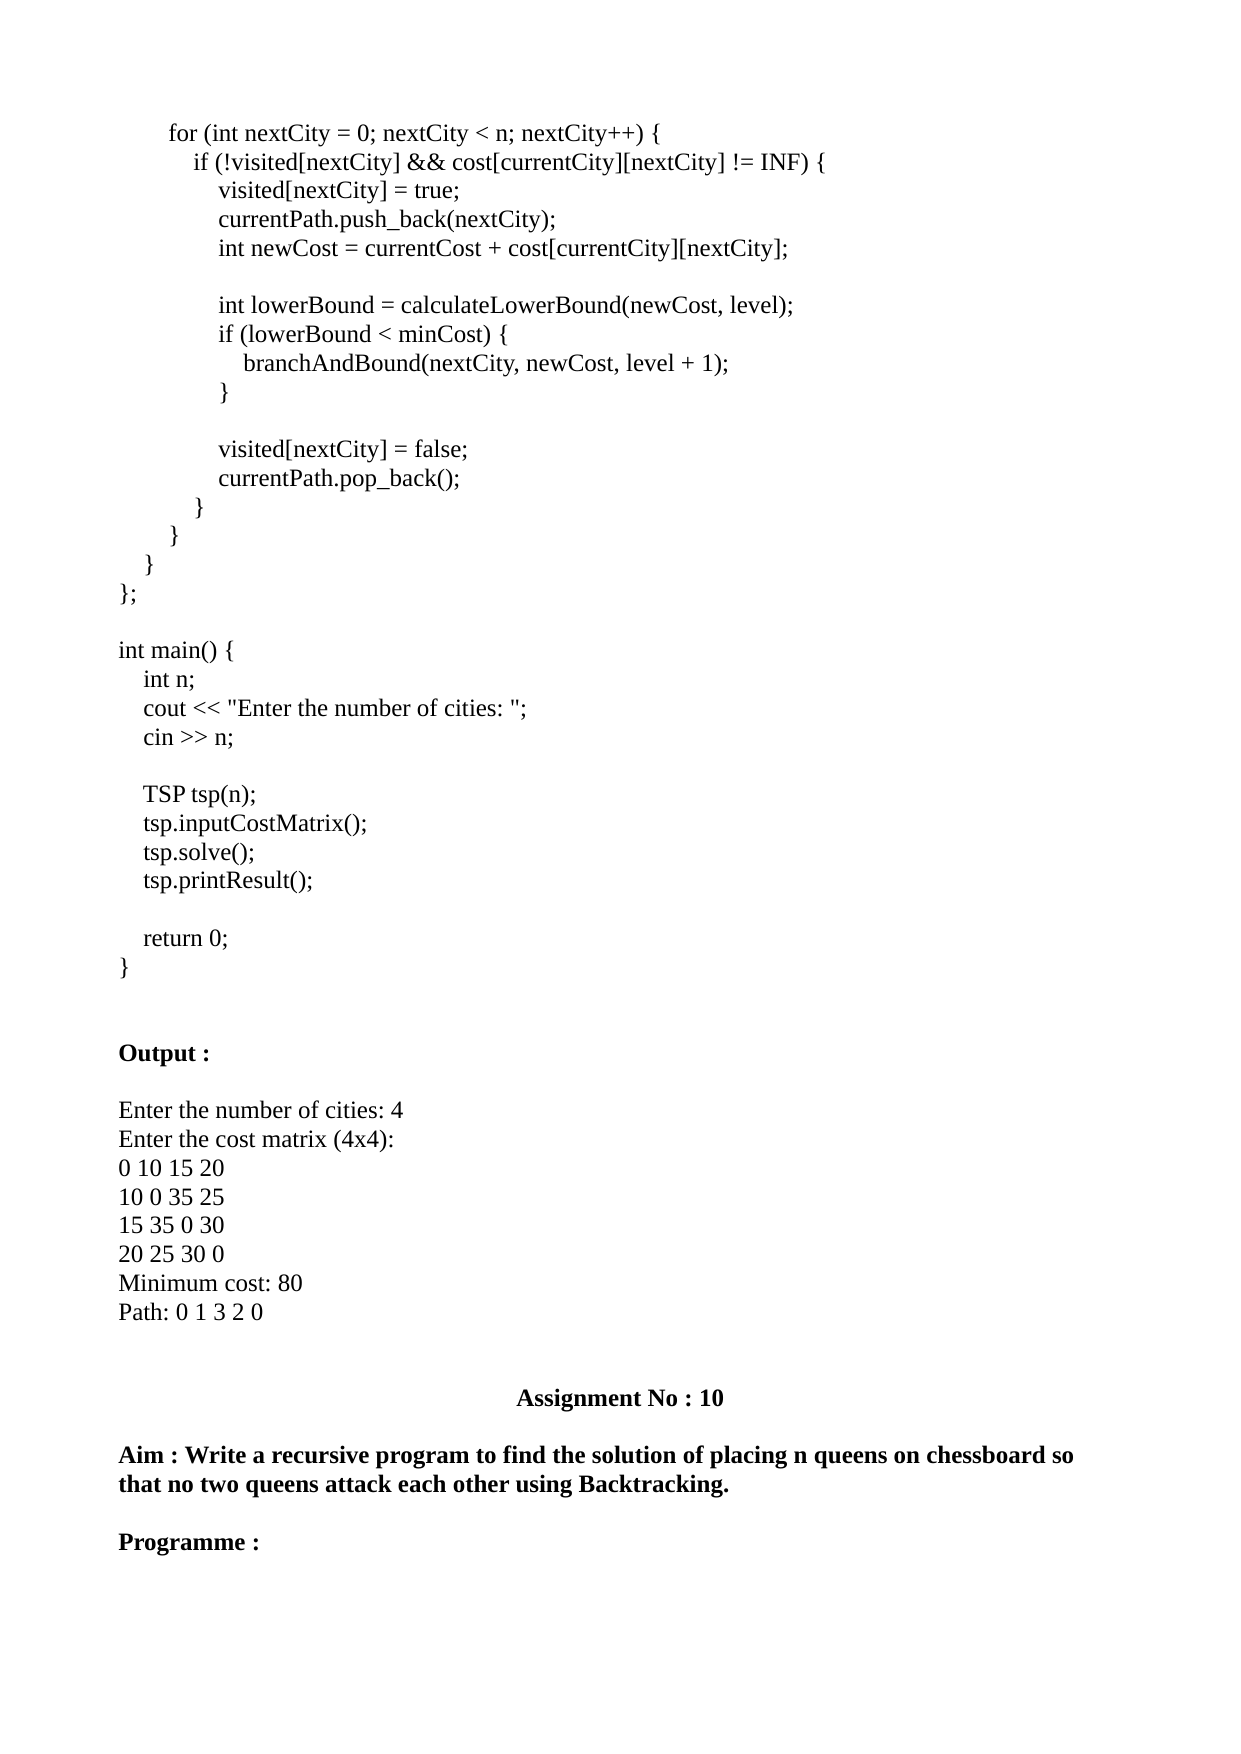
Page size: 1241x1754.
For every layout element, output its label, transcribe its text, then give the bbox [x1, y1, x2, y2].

text int lowerBound = calculateLowerBound(newCost, level); [118, 291, 1122, 319]
text cout << "Enter the number of cities: "; [118, 693, 1122, 722]
text return 0; [118, 923, 1122, 952]
text cin >> n; [118, 722, 1122, 751]
text } [118, 492, 1122, 521]
text int n; [118, 664, 1122, 693]
text int newCost = currentCost + cost[currentCity][nextCity]; [118, 233, 1122, 262]
text if (lowerBound < minCost) { [118, 319, 1122, 348]
text Enter the number of cities: 4 [118, 1096, 1122, 1124]
text currentPath.push_back(nextCity); [118, 204, 1122, 233]
text 15 35 0 30 [118, 1211, 1122, 1239]
text Programme : [118, 1527, 1122, 1556]
text } [118, 377, 1122, 406]
text } [118, 549, 1122, 578]
text if (!visited[nextCity] && cost[currentCity][nextCity] != INF) { [118, 147, 1122, 176]
text visited[nextCity] = false; [118, 434, 1122, 463]
text branchAndBound(nextCity, newCost, level + 1); [118, 348, 1122, 377]
text 10 0 35 25 [118, 1182, 1122, 1211]
text for (int nextCity = 0; nextCity < n; nextCity++) { [118, 118, 1122, 147]
text Path: 0 1 3 2 0 [118, 1297, 1122, 1326]
text Enter the cost matrix (4x4): [118, 1124, 1122, 1153]
text tsp.inputCostMatrix(); [118, 808, 1122, 837]
text currentPath.pop_back(); [118, 463, 1122, 492]
text visited[nextCity] = true; [118, 176, 1122, 204]
text Output : [118, 1038, 1122, 1067]
text }; [118, 578, 1122, 607]
text 20 25 30 0 [118, 1239, 1122, 1268]
text Assignment No : 10 [118, 1383, 1122, 1412]
text Aim : Write a recursive program to find the solution of placing n queens on chessboard so that no two queens attack each other using Backtracking. [118, 1441, 1122, 1498]
text Minimum cost: 80 [118, 1268, 1122, 1297]
text 0 10 15 20 [118, 1153, 1122, 1182]
text TSP tsp(n); [118, 779, 1122, 808]
text int main() { [118, 636, 1122, 664]
text tsp.printResult(); [118, 866, 1122, 894]
text tsp.solve(); [118, 837, 1122, 866]
text } [118, 952, 1122, 981]
text } [118, 521, 1122, 549]
